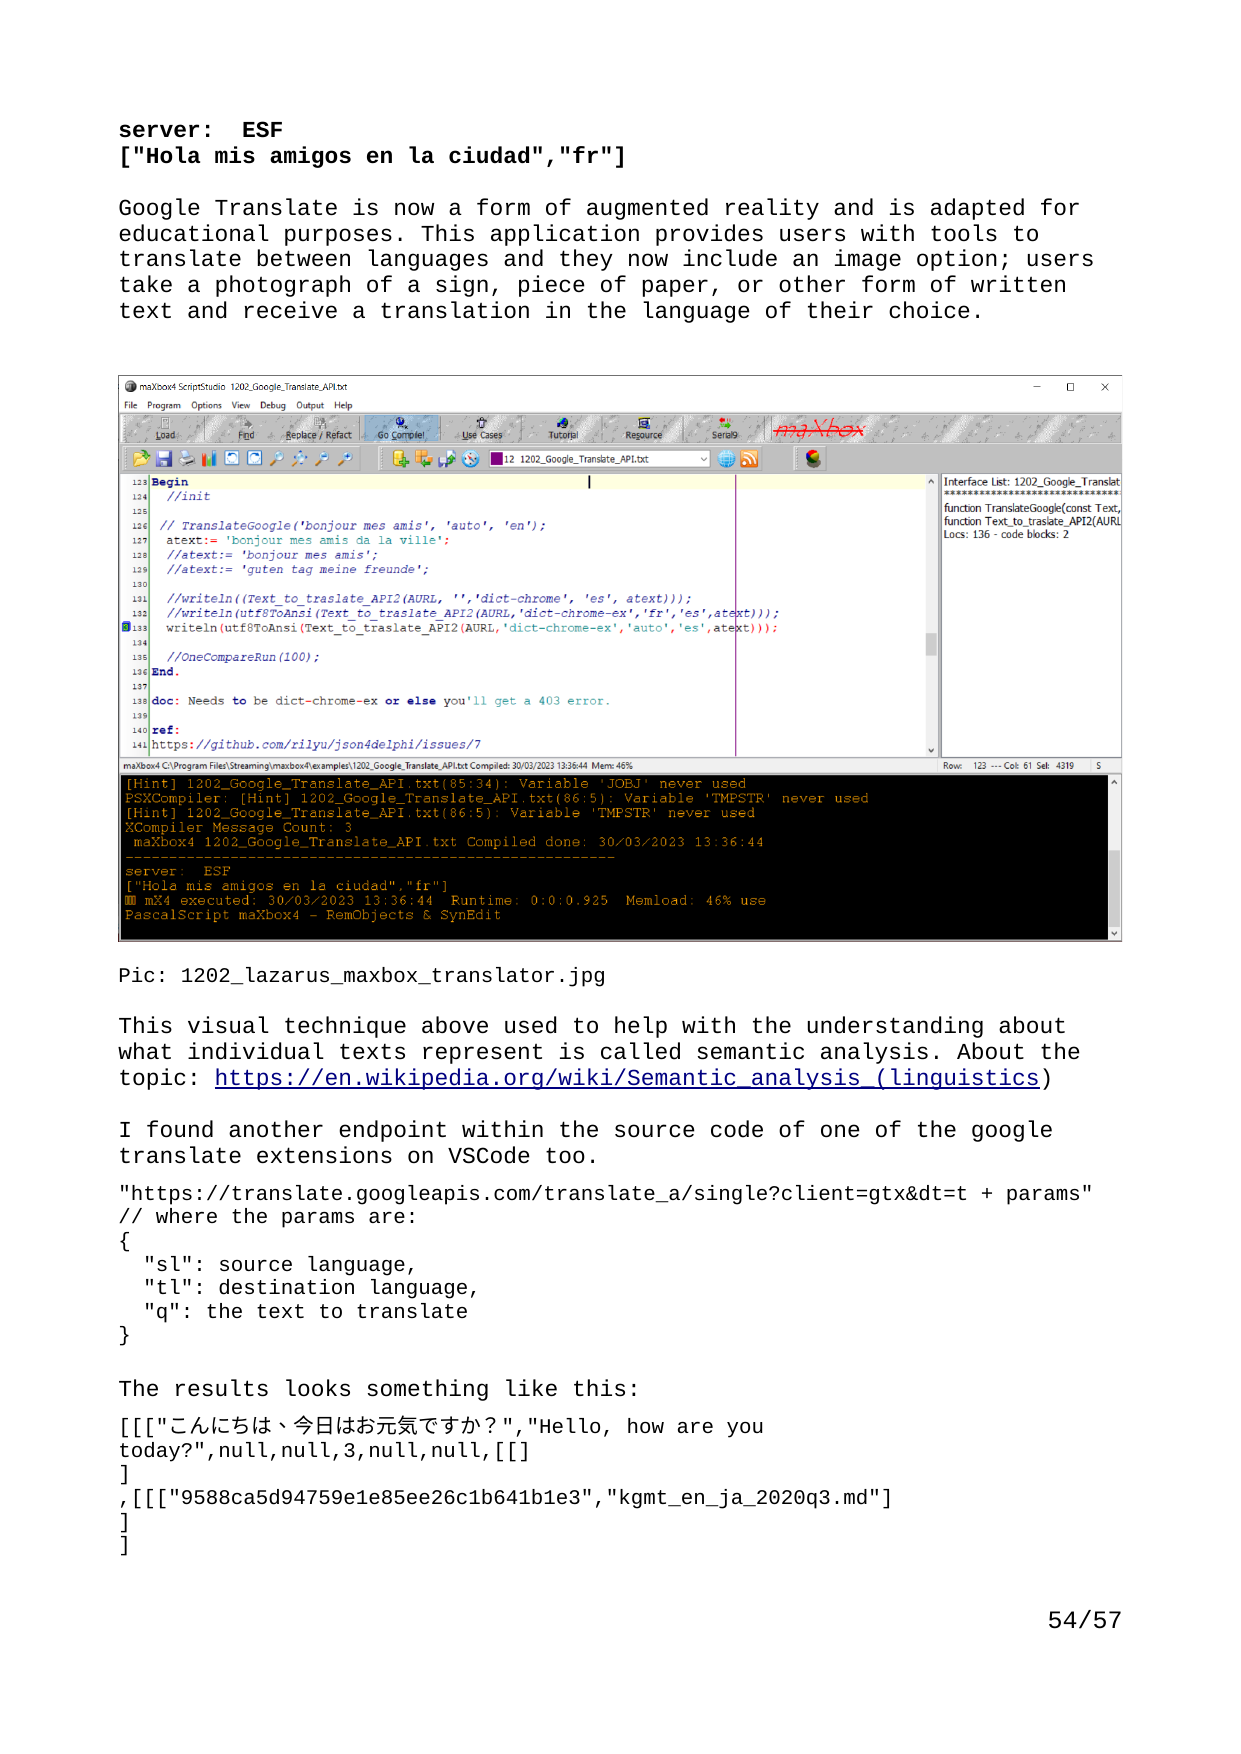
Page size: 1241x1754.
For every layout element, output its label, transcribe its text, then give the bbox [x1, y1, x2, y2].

text server: ESF [118, 118, 1122, 144]
picture [118, 375, 1123, 942]
text } [118, 1324, 1122, 1348]
text ,[[["9588ca5d94759e1e85ee26c1b641b1e3","kgmt_en_ja_2020q3.md"] [118, 1487, 1122, 1511]
text I found another endpoint within the source code of one of the google translate extensions on VSCode too. [118, 1118, 1122, 1170]
text ] [118, 1511, 1122, 1534]
text This visual technique above used to help with the understanding about what individual texts represent is called semantic analysis. About the topic: https://en.wikipedia.org/wiki/Semantic_analysis_(linguistics) [118, 1014, 1122, 1092]
text "tl": destination language, [118, 1277, 1122, 1301]
text // where the params are: [118, 1206, 1122, 1230]
text Google Translate is now a form of augmented reality and is adapted for educational purposes. This application provides users with tools to translate between languages and they now include an image option; users take a photograph of a sign, piece of paper, or other form of written text and receive a translation in the language of their choice. [118, 196, 1122, 326]
text Pic: 1202_lazarus_maxbox_translator.jpg [118, 965, 1122, 988]
text "sl": source language, [118, 1253, 1122, 1277]
text [[["こんにちは、今日はお元気ですか？","Hello, how are you today?",null,null,3,null,null,[[] [118, 1416, 1122, 1463]
text "q": the text to translate [118, 1301, 1122, 1324]
text "https://translate.googleapis.com/translate_a/single?client=gtx&dt=t + params" [118, 1183, 1122, 1206]
text ] [118, 1534, 1122, 1558]
text { [118, 1230, 1122, 1253]
text ] [118, 1463, 1122, 1487]
text ["Hola mis amigos en la ciudad","fr"] [118, 144, 1122, 170]
text The results looks something like this: [118, 1378, 1122, 1403]
